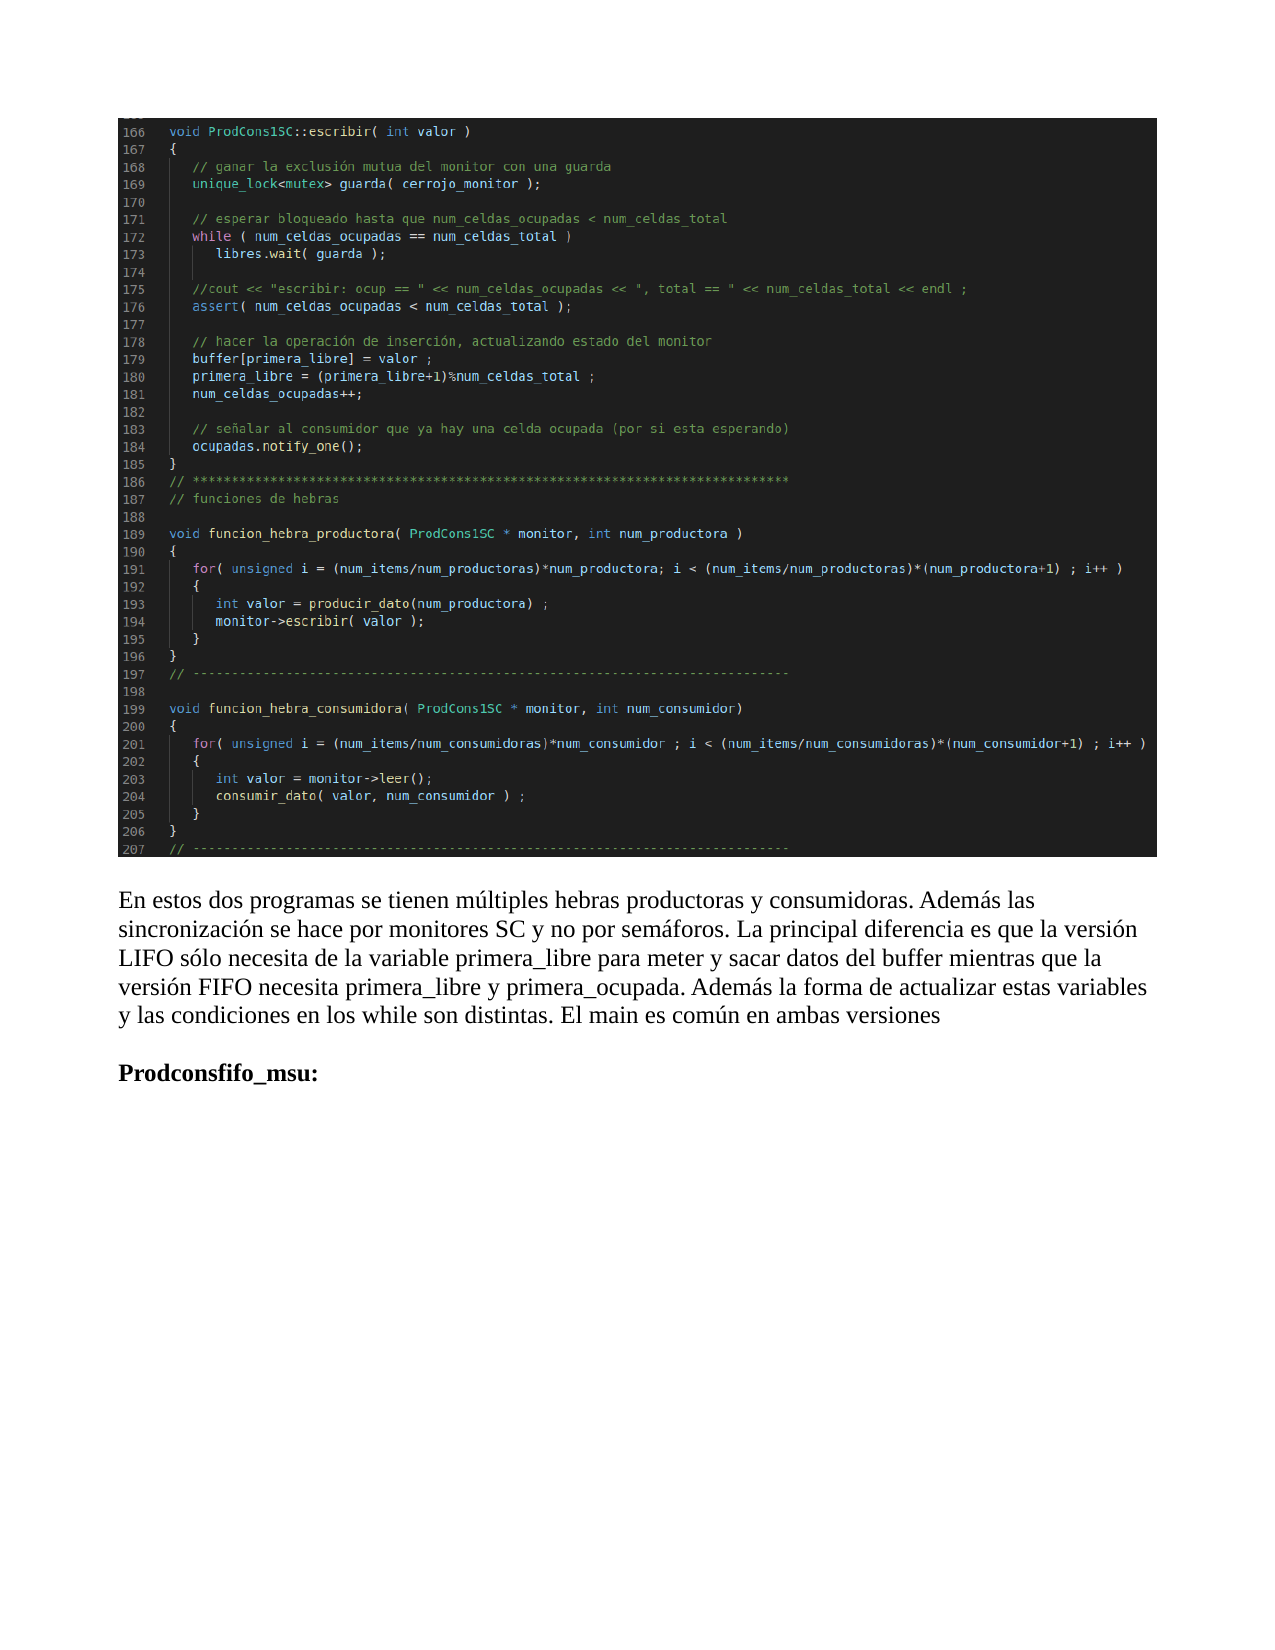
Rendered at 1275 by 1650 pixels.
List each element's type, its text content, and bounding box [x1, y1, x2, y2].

picture [118, 118, 1157, 857]
text En estos dos programas se tienen múltiples hebras productoras y consumidoras. Además las sincronización se hace por monitores SC y no por semáforos. La principal diferencia es que la versión LIFO sólo necesita de la variable primera_libre para meter y sacar datos del buffer mientras que la versión FIFO necesita primera_libre y primera_ocupada. Además la forma de actualizar estas variables y las condiciones en los while son distintas. El main es común en ambas versiones [118, 886, 1157, 1029]
text Prodconsfifo_msu: [118, 1058, 1157, 1087]
